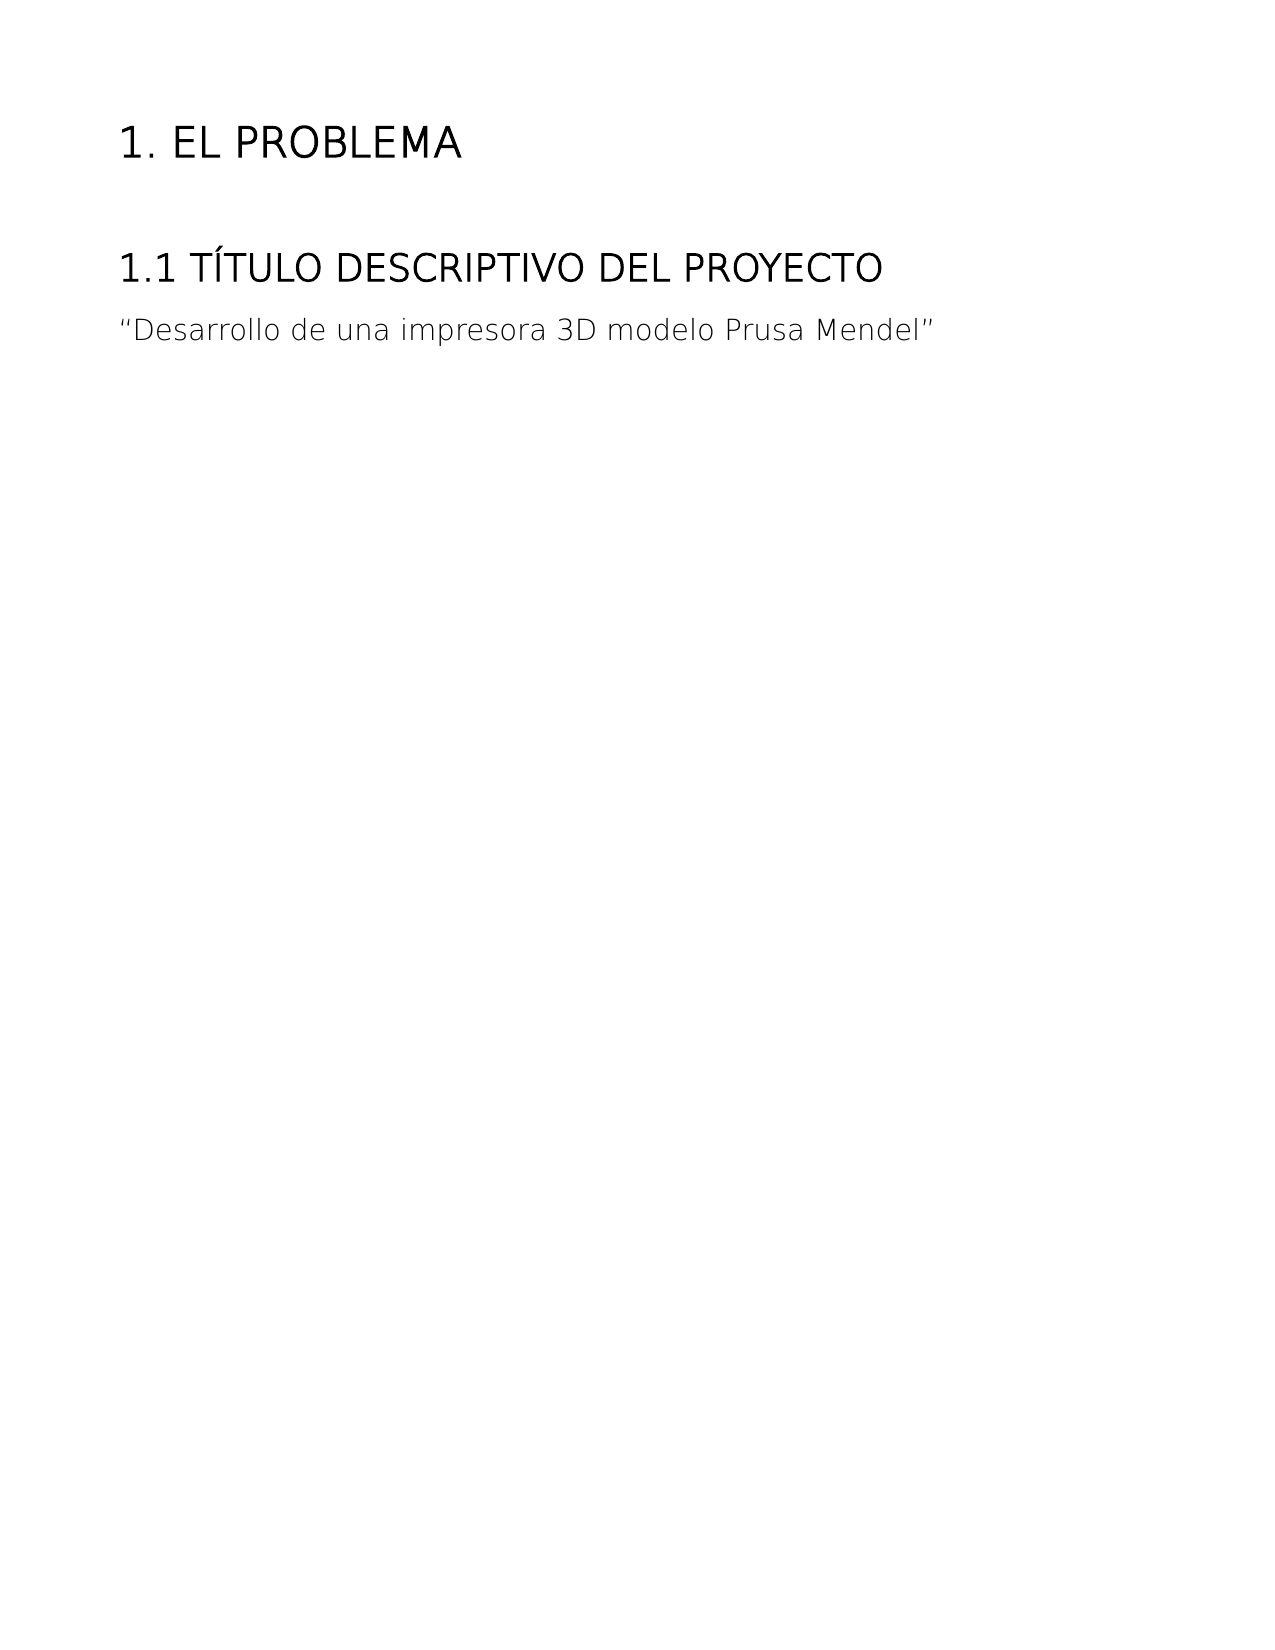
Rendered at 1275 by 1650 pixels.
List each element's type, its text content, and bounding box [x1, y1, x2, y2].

text 1.1 TÍTULO DESCRIPTIVO DEL PROYECTO [118, 246, 1157, 290]
text “Desarrollo de una impresora 3D modelo Prusa Mendel” [118, 313, 1157, 347]
text 1. EL PROBLEMA [118, 118, 1157, 167]
